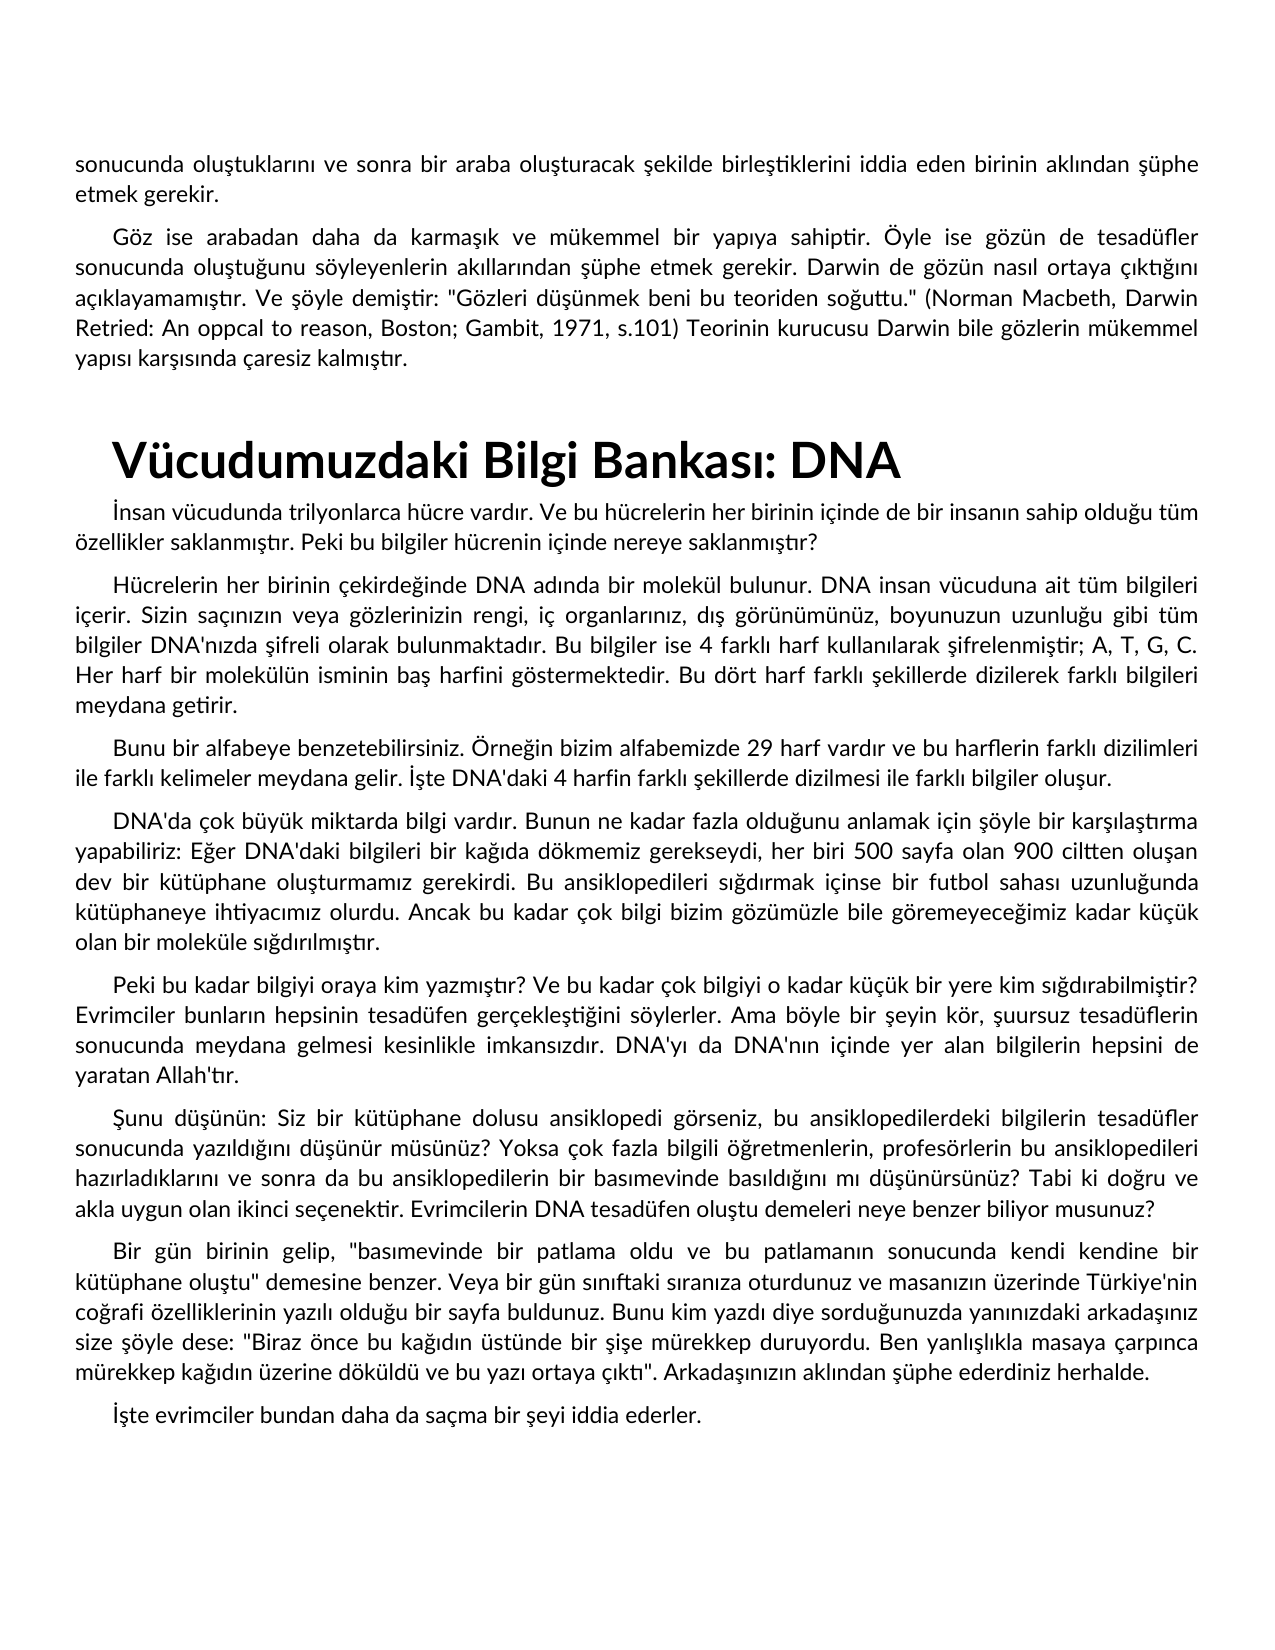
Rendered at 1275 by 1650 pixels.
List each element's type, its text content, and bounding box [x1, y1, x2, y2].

text Bunu bir alfabeye benzetebilirsiniz. Örneğin bizim alfabemizde 29 harf vardır ve bu harflerin farklı dizilimleri ile farklı kelimeler meydana gelir. İşte DNA'daki 4 harfin farklı şekillerde dizilmesi ile farklı bilgiler oluşur. [75, 734, 1200, 792]
text Şunu düşünün: Siz bir kütüphane dolusu ansiklopedi görseniz, bu ansiklopedilerdeki bilgilerin tesadüfler sonucunda yazıldığını düşünür müsünüz? Yoksa çok fazla bilgili öğretmenlerin, profesörlerin bu ansiklopedileri hazırladıklarını ve sonra da bu ansiklopedilerin bir basımevinde basıldığını mı düşünürsünüz? Tabi ki doğru ve akla uygun olan ikinci seçenektir. Evrimcilerin DNA tesadüfen oluştu demeleri neye benzer biliyor musunuz? [75, 1104, 1200, 1222]
text İnsan vücudunda trilyonlarca hücre vardır. Ve bu hücrelerin her birinin içinde de bir insanın sahip olduğu tüm özellikler saklanmıştır. Peki bu bilgiler hücrenin içinde nereye saklanmıştır? [75, 497, 1200, 555]
text sonucunda oluştuklarını ve sonra bir araba oluşturacak şekilde birleştiklerini iddia eden birinin aklından şüphe etmek gerekir. [75, 150, 1200, 208]
text Bir gün birinin gelip, "basımevinde bir patlama oldu ve bu patlamanın sonucunda kendi kendine bir kütüphane oluştu" demesine benzer. Veya bir gün sınıftaki sıranıza oturdunuz ve masanızın üzerinde Türkiye'nin coğrafi özelliklerinin yazılı olduğu bir sayfa buldunuz. Bunu kim yazdı diye sorduğunuzda yanınızdaki arkadaşınız size şöyle dese: "Biraz önce bu kağıdın üstünde bir şişe mürekkep duruyordu. Ben yanlışlıkla masaya çarpınca mürekkep kağıdın üzerine döküldü ve bu yazı ortaya çıktı". Arkadaşınızın aklından şüphe ederdiniz herhalde. [75, 1237, 1200, 1385]
text Hücrelerin her birinin çekirdeğinde DNA adında bir molekül bulunur. DNA insan vücuduna ait tüm bilgileri içerir. Sizin saçınızın veya gözlerinizin rengi, iç organlarınız, dış görünümünüz, boyunuzun uzunluğu gibi tüm bilgiler DNA'nızda şifreli olarak bulunmaktadır. Bu bilgiler ise 4 farklı harf kullanılarak şifrelenmiştir; A, T, G, C. Her harf bir molekülün isminin baş harfini göstermektedir. Bu dört harf farklı şekillerde dizilerek farklı bilgileri meydana getirir. [75, 570, 1200, 719]
subtitle Vücudumuzdaki Bilgi Bankası: DNA [112, 429, 1200, 489]
text Göz ise arabadan daha da karmaşık ve mükemmel bir yapıya sahiptir. Öyle ise gözün de tesadüfler sonucunda oluştuğunu söyleyenlerin akıllarından şüphe etmek gerekir. Darwin de gözün nasıl ortaya çıktığını açıklayamamıştır. Ve şöyle demiştir: "Gözleri düşünmek beni bu teoriden soğuttu." (Norman Macbeth, Darwin Retried: An oppcal to reason, Boston; Gambit, 1971, s.101) Teorinin kurucusu Darwin bile gözlerin mükemmel yapısı karşısında çaresiz kalmıştır. [75, 223, 1200, 371]
text İşte evrimciler bundan daha da saçma bir şeyi iddia ederler. [75, 1401, 1200, 1428]
text Peki bu kadar bilgiyi oraya kim yazmıştır? Ve bu kadar çok bilgiyi o kadar küçük bir yere kim sığdırabilmiştir? Evrimciler bunların hepsinin tesadüfen gerçekleştiğini söylerler. Ama böyle bir şeyin kör, şuursuz tesadüflerin sonucunda meydana gelmesi kesinlikle imkansızdır. DNA'yı da DNA'nın içinde yer alan bilgilerin hepsini de yaratan Allah'tır. [75, 970, 1200, 1088]
text DNA'da çok büyük miktarda bilgi vardır. Bunun ne kadar fazla olduğunu anlamak için şöyle bir karşılaştırma yapabiliriz: Eğer DNA'daki bilgileri bir kağıda dökmemiz gerekseydi, her biri 500 sayfa olan 900 ciltten oluşan dev bir kütüphane oluşturmamız gerekirdi. Bu ansiklopedileri sığdırmak içinse bir futbol sahası uzunluğunda kütüphaneye ihtiyacımız olurdu. Ancak bu kadar çok bilgi bizim gözümüzle bile göremeyeceğimiz kadar küçük olan bir moleküle sığdırılmıştır. [75, 807, 1200, 955]
